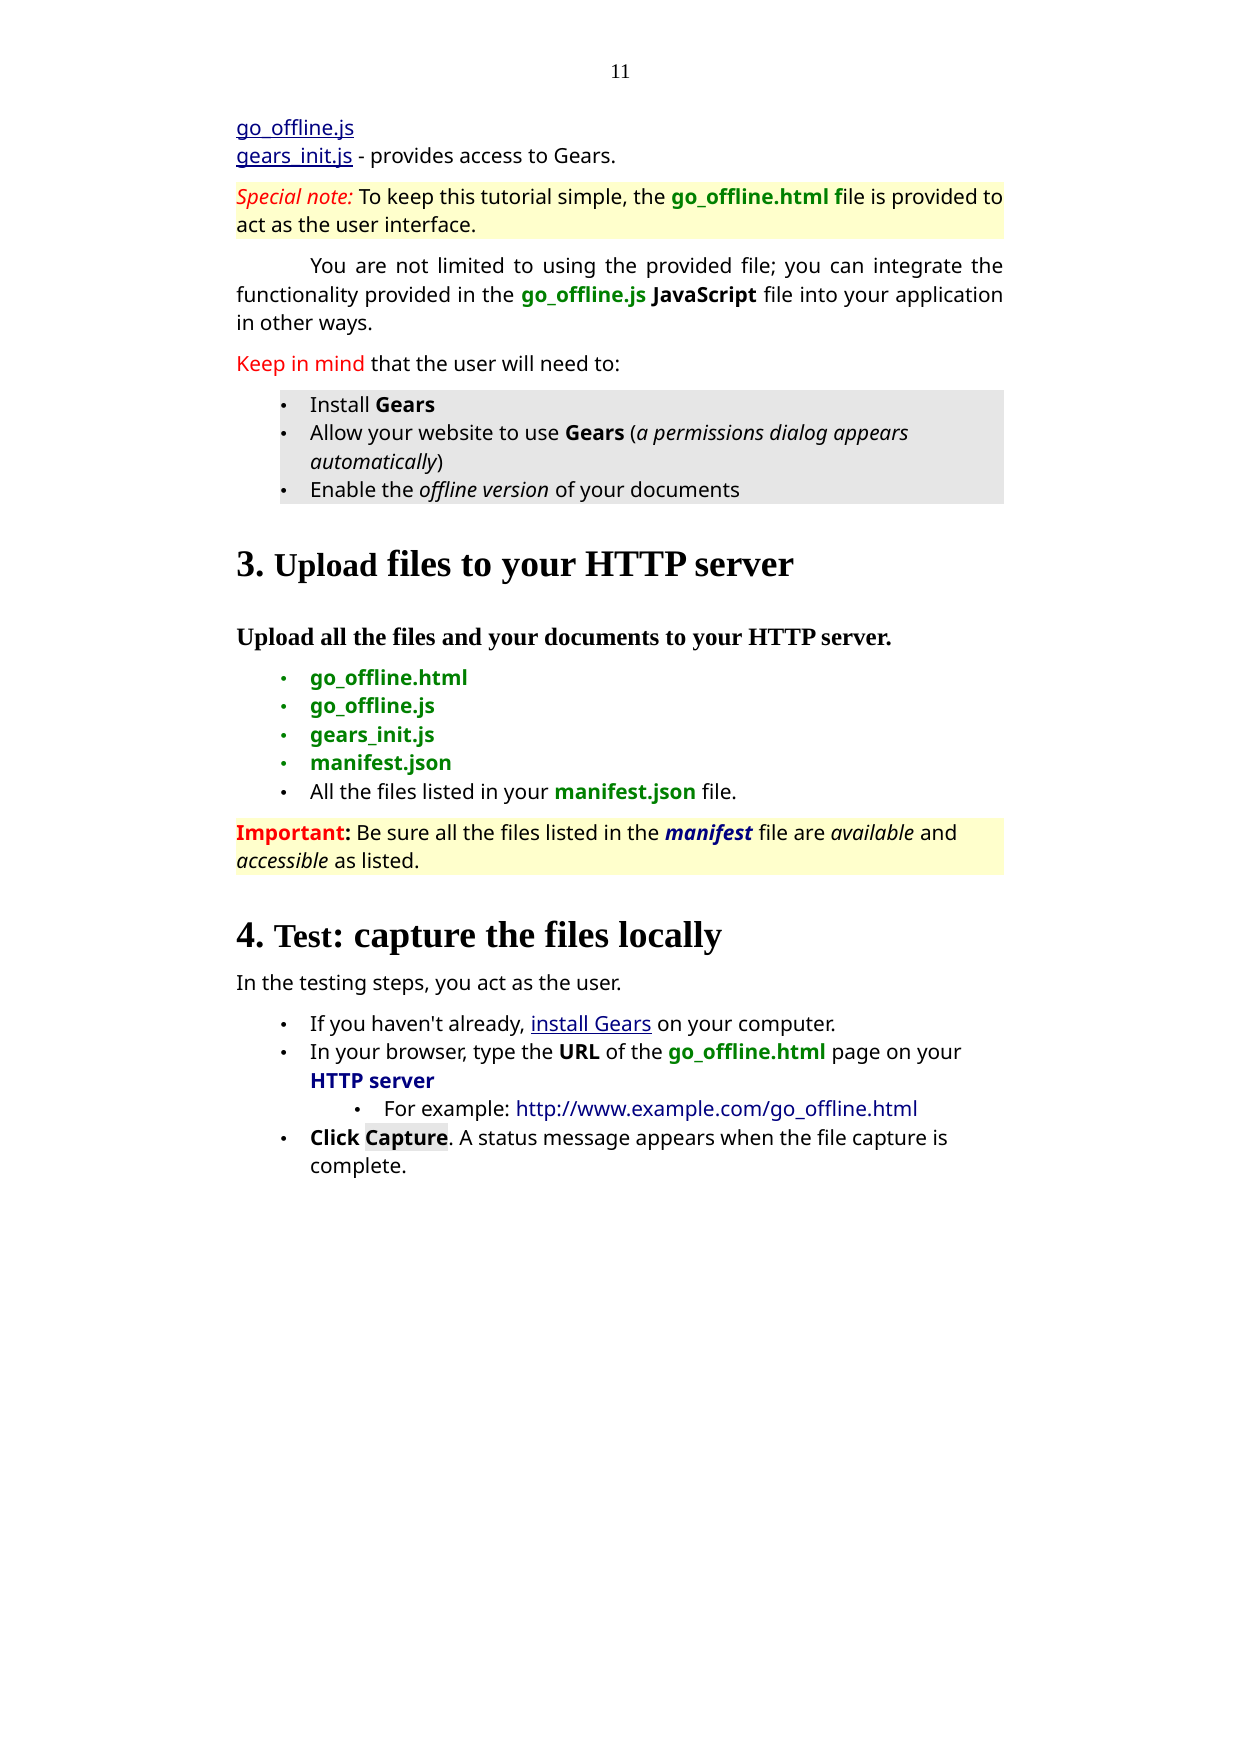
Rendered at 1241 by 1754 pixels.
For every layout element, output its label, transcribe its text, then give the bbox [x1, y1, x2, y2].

list All the files listed in your manifest.json file. [280, 777, 1004, 805]
list manifest.json [280, 748, 1004, 777]
text Keep in mind that the user will need to: [236, 349, 1004, 378]
text Important: Be sure all the files listed in the manifest file are available and accessible as listed. [236, 818, 1004, 875]
subtitle Upload all the files and your documents to your HTTP server. [236, 622, 1004, 651]
text In the testing steps, you act as the user. [236, 968, 1004, 996]
list In your browser, type the URL of the go_offline.html page on your HTTP server [280, 1037, 1004, 1094]
subtitle 3. Upload files to your HTTP server [236, 541, 1004, 584]
text go_offline.js gears_init.js - provides access to Gears. [236, 113, 1004, 169]
list go_offline.html [280, 663, 1004, 692]
list For example: http://www.example.com/go_offline.html [354, 1094, 1004, 1123]
text You are not limited to using the provided file; you can integrate the functionality provided in the go_offline.js JavaScript file into your application in other ways. [236, 251, 1004, 337]
subtitle 4. Test: capture the files locally [236, 912, 1004, 955]
list Enable the offline version of your documents [280, 475, 1004, 504]
list gears_init.js [280, 720, 1004, 748]
list go_offline.js [280, 692, 1004, 720]
text Special note: To keep this tutorial simple, the go_offline.html file is provided to act as the user interface. [236, 182, 1004, 239]
list Allow your website to use Gears (a permissions dialog appears automatically) [280, 418, 1004, 475]
list If you haven't already, install Gears on your computer. [280, 1009, 1004, 1037]
list Install Gears [280, 390, 1004, 418]
list Click Capture. A status message appears when the file capture is complete. [280, 1123, 1004, 1179]
